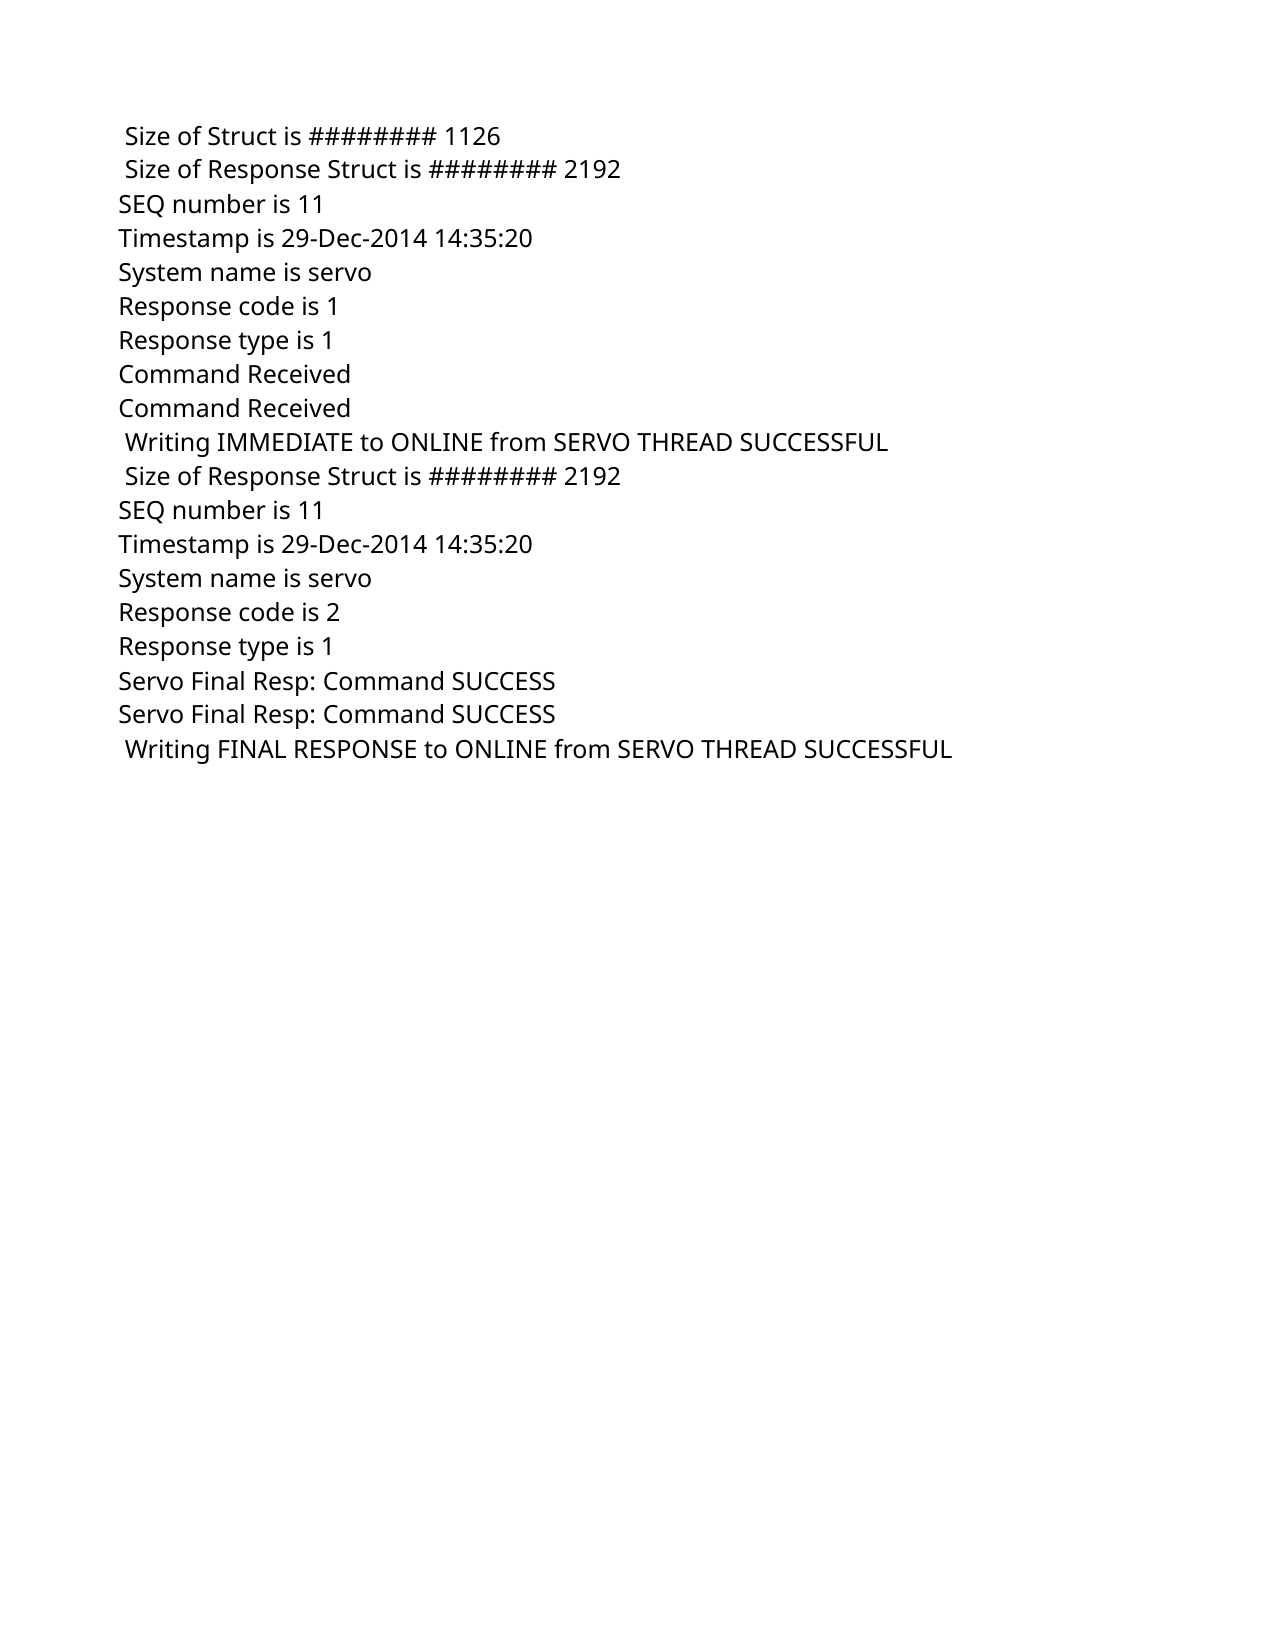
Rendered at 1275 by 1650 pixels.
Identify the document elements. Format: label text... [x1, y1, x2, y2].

text Writing IMMEDIATE to ONLINE from SERVO THREAD SUCCESSFUL [118, 425, 1157, 459]
text Size of Response Struct is ######## 2192 [118, 152, 1157, 186]
text Response code is 2 [118, 595, 1157, 629]
text Writing FINAL RESPONSE to ONLINE from SERVO THREAD SUCCESSFUL [118, 731, 1157, 765]
text Response type is 1 [118, 322, 1157, 357]
text Timestamp is 29-Dec-2014 14:35:20 [118, 527, 1157, 561]
text Response code is 1 [118, 288, 1157, 322]
text Command Received [118, 357, 1157, 391]
text Size of Struct is ######## 1126 [118, 118, 1157, 152]
text Servo Final Resp: Command SUCCESS [118, 663, 1157, 697]
text Response type is 1 [118, 629, 1157, 663]
text SEQ number is 11 [118, 493, 1157, 527]
text System name is servo [118, 561, 1157, 595]
text Size of Response Struct is ######## 2192 [118, 459, 1157, 493]
text System name is servo [118, 254, 1157, 288]
text Timestamp is 29-Dec-2014 14:35:20 [118, 220, 1157, 254]
text Servo Final Resp: Command SUCCESS [118, 697, 1157, 731]
text SEQ number is 11 [118, 186, 1157, 220]
text Command Received [118, 391, 1157, 425]
